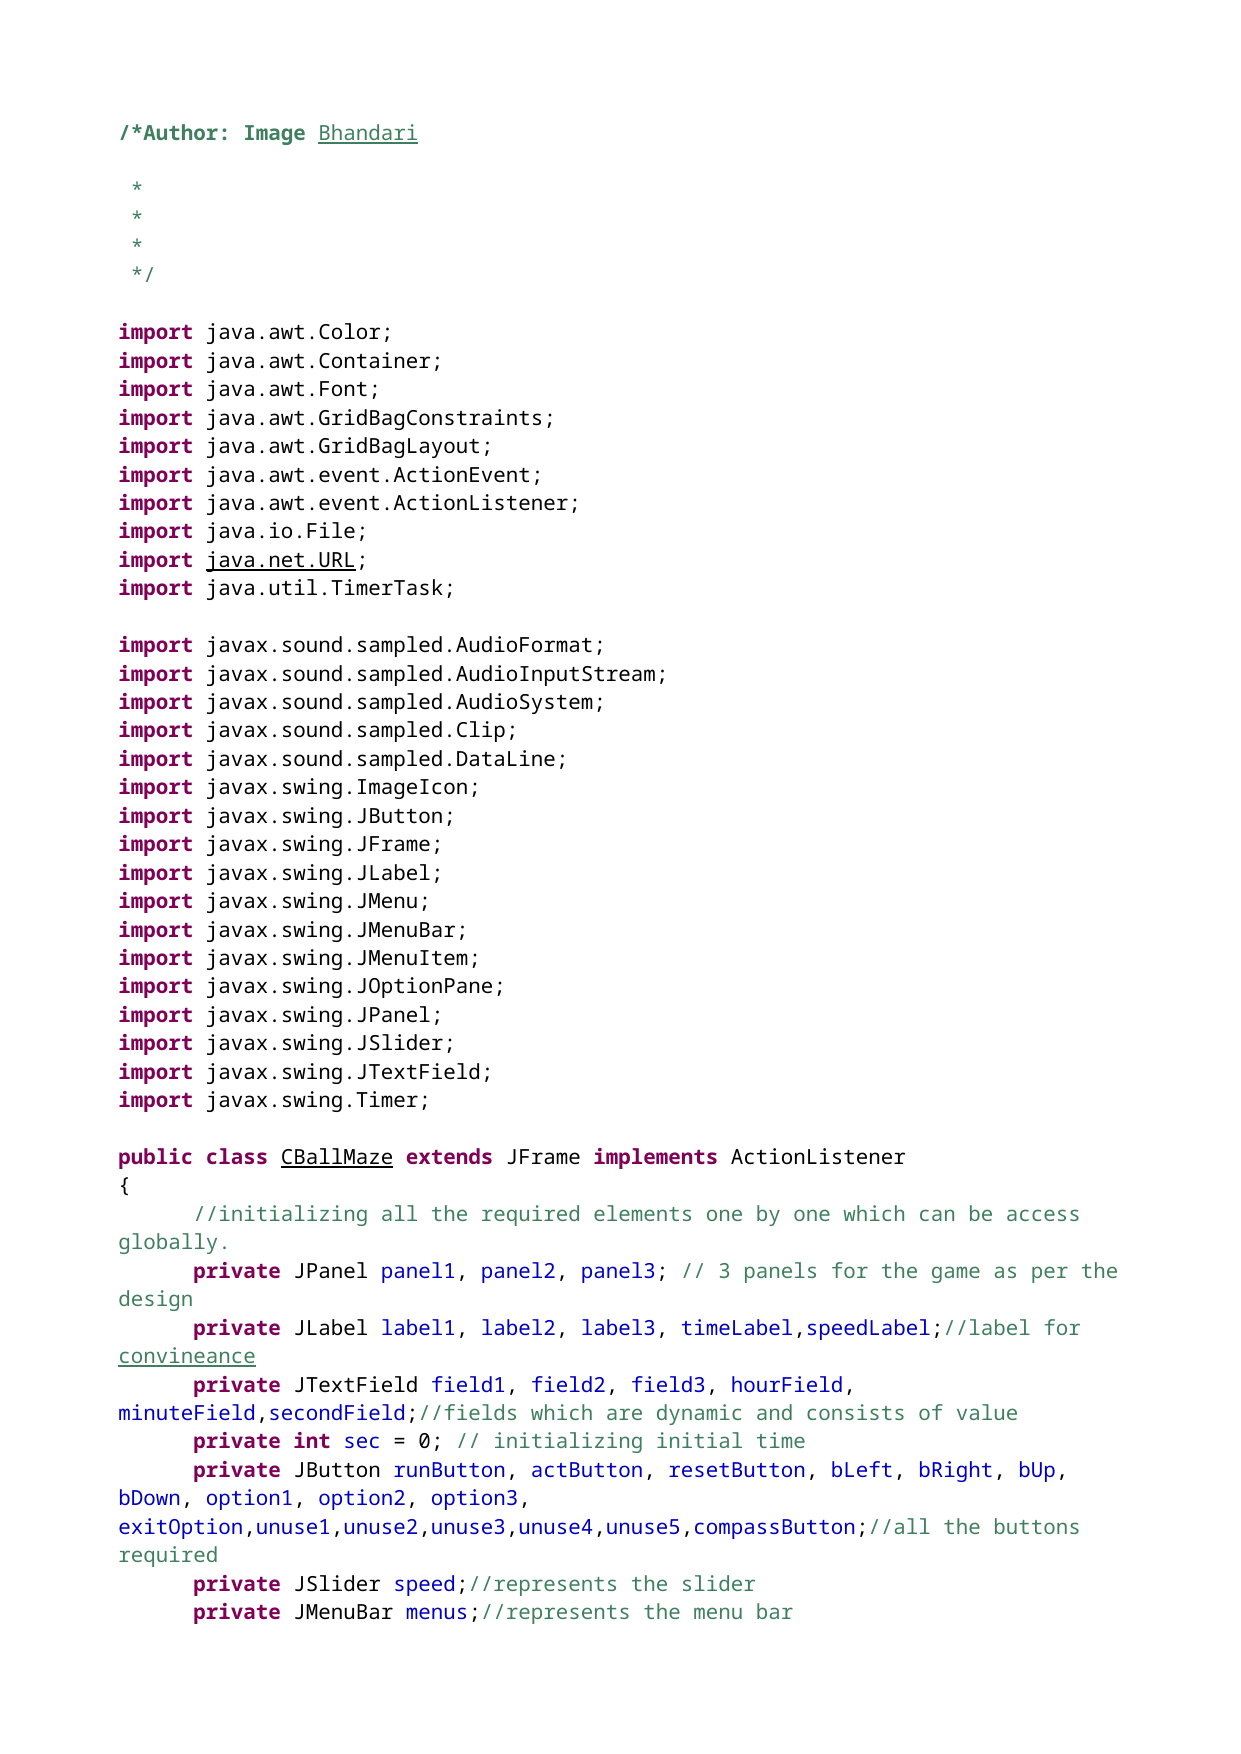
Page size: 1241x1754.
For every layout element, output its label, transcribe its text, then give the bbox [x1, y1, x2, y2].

text import javax.sound.sampled.AudioInputStream; [118, 659, 1122, 687]
text private JSlider speed;//represents the slider [118, 1569, 1122, 1597]
text import java.util.TimerTask; [118, 573, 1122, 602]
text private JTextField field1, field2, field3, hourField, minuteField,secondField;//fields which are dynamic and consists of value [118, 1370, 1122, 1427]
text import java.awt.event.ActionListener; [118, 488, 1122, 517]
text * [118, 175, 1122, 204]
text private int sec = 0; // initializing initial time [118, 1427, 1122, 1455]
text import java.awt.GridBagLayout; [118, 431, 1122, 460]
text import javax.swing.JOptionPane; [118, 972, 1122, 1000]
text import java.awt.Font; [118, 374, 1122, 403]
text import java.awt.event.ActionEvent; [118, 460, 1122, 488]
text * [118, 232, 1122, 261]
text * [118, 204, 1122, 232]
text import javax.swing.JLabel; [118, 858, 1122, 886]
text import javax.sound.sampled.AudioFormat; [118, 630, 1122, 659]
text import javax.swing.JSlider; [118, 1028, 1122, 1057]
text import java.net.URL; [118, 545, 1122, 573]
text private JPanel panel1, panel2, panel3; // 3 panels for the game as per the design [118, 1256, 1122, 1313]
text private JMenuBar menus;//represents the menu bar [118, 1597, 1122, 1626]
text private JLabel label1, label2, label3, timeLabel,speedLabel;//label for convineance [118, 1313, 1122, 1370]
text /*Author: Image Bhandari [118, 118, 1122, 147]
text import java.io.File; [118, 517, 1122, 545]
text { [118, 1171, 1122, 1199]
text import javax.sound.sampled.AudioSystem; [118, 687, 1122, 716]
text import javax.swing.JButton; [118, 801, 1122, 829]
text import javax.swing.JMenu; [118, 886, 1122, 915]
text private JButton runButton, actButton, resetButton, bLeft, bRight, bUp, bDown, option1, option2, option3, exitOption,unuse1,unuse2,unuse3,unuse4,unuse5,compassButton;//all the buttons required [118, 1455, 1122, 1569]
text public class CBallMaze extends JFrame implements ActionListener [118, 1142, 1122, 1171]
text import java.awt.GridBagConstraints; [118, 403, 1122, 431]
text import javax.swing.JPanel; [118, 1000, 1122, 1028]
text import javax.swing.JMenuItem; [118, 943, 1122, 972]
text import java.awt.Color; [118, 317, 1122, 346]
text import javax.swing.ImageIcon; [118, 772, 1122, 801]
text */ [118, 261, 1122, 289]
text import javax.sound.sampled.Clip; [118, 716, 1122, 744]
text import javax.swing.Timer; [118, 1085, 1122, 1114]
text import java.awt.Container; [118, 346, 1122, 374]
text //initializing all the required elements one by one which can be access globally. [118, 1199, 1122, 1256]
text import javax.swing.JTextField; [118, 1057, 1122, 1085]
text import javax.swing.JMenuBar; [118, 915, 1122, 943]
text import javax.sound.sampled.DataLine; [118, 744, 1122, 772]
text import javax.swing.JFrame; [118, 829, 1122, 858]
